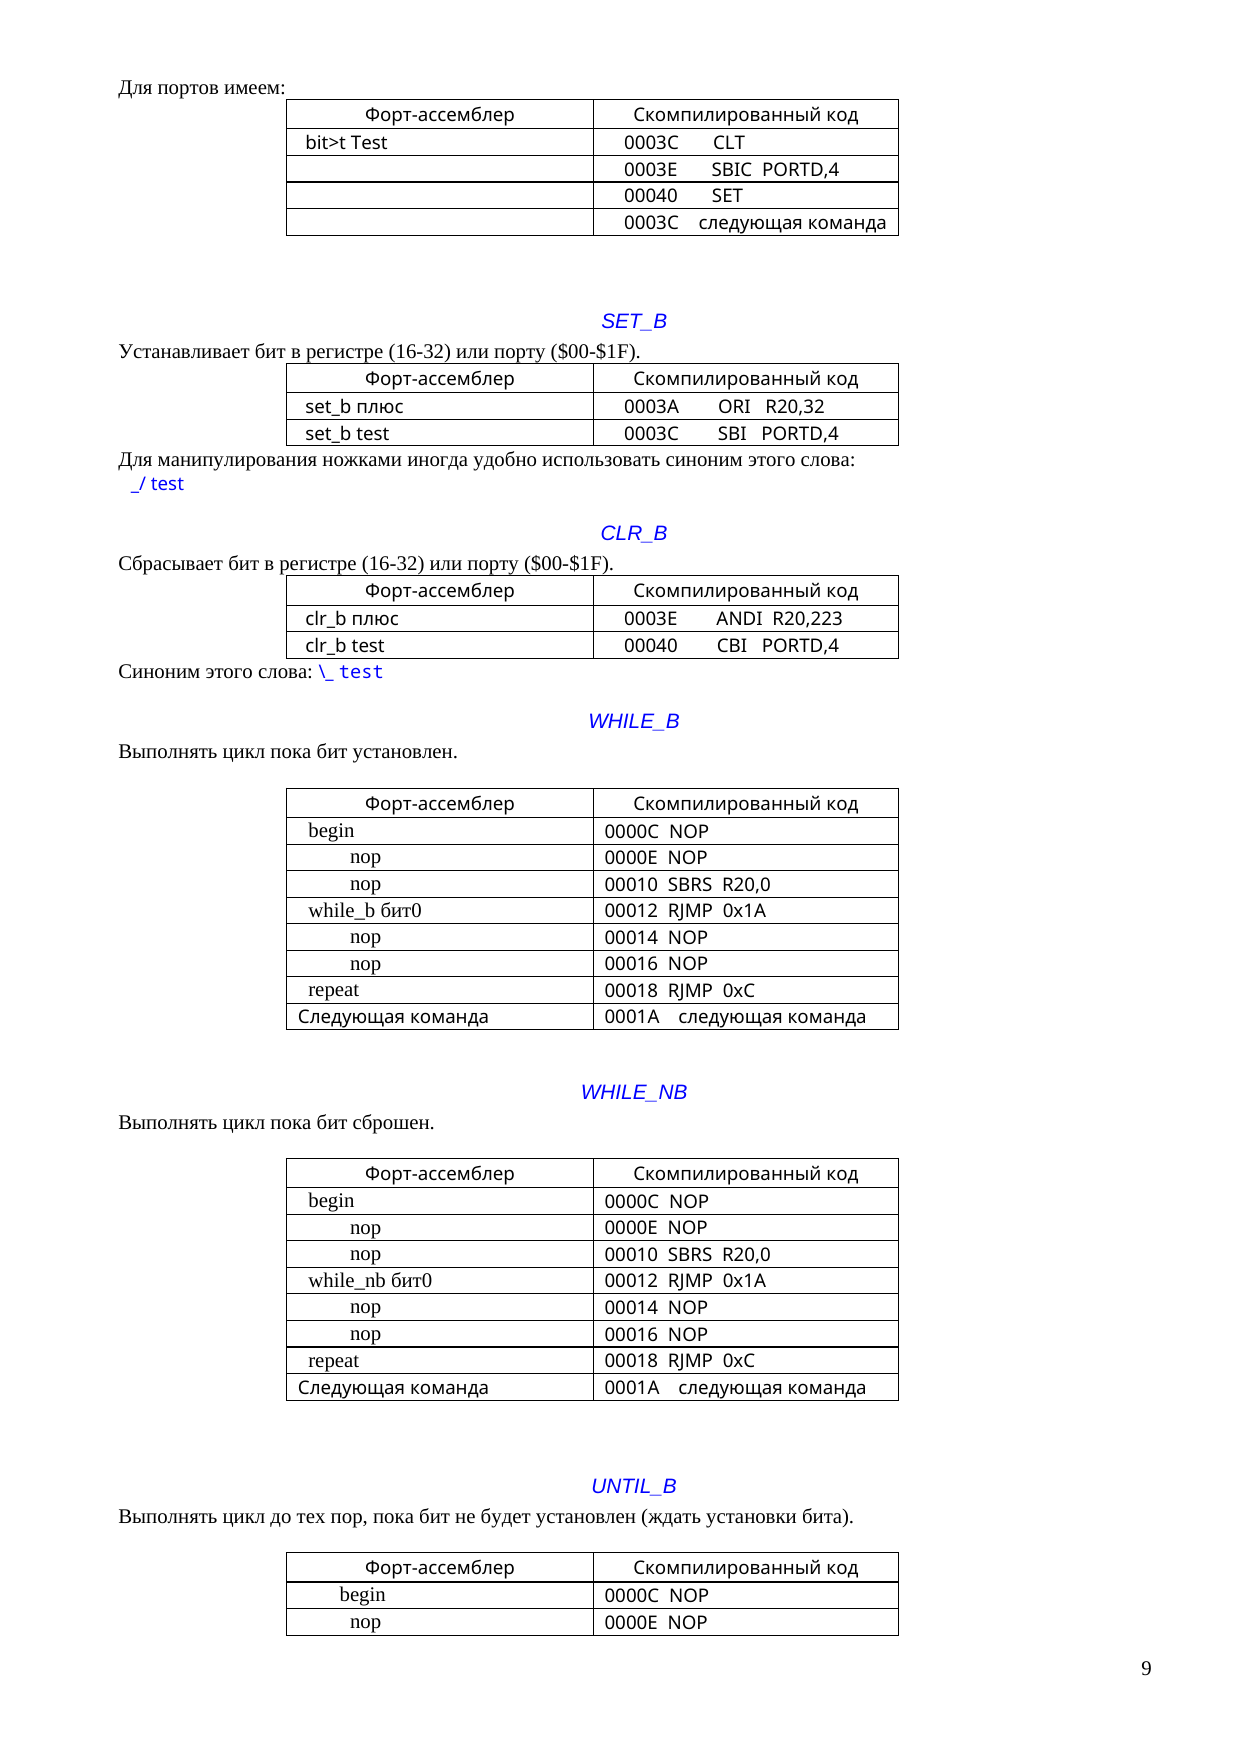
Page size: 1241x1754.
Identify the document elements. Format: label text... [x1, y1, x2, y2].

table_cell 0000E NOP [594, 1609, 898, 1634]
text Выполнять цикл до тех пор, пока бит не будет установлен (ждать установки бита). [118, 1504, 1152, 1528]
table_header Форт-ассемблер [287, 1159, 593, 1187]
table_cell 0003A ORI R20,32 [594, 393, 898, 419]
subtitle WHILE_B [118, 709, 1152, 733]
table_cell while_nb бит0 [287, 1268, 593, 1293]
table_cell 00018 RJMP 0xC [594, 977, 898, 1003]
table_cell 00040 SET [594, 183, 898, 208]
table_cell while_b бит0 [287, 898, 593, 923]
table_cell begin [287, 1583, 593, 1608]
table_cell 0000E NOP [594, 845, 898, 870]
text Сбрасывает бит в регистре (16-32) или порту ($00-$1F). [118, 551, 1152, 575]
table_cell 0000E NOP [594, 1215, 898, 1240]
table_cell [287, 183, 593, 208]
table_cell 00040 CBI PORTD,4 [594, 632, 898, 658]
text Выполнять цикл пока бит сброшен. [118, 1110, 1152, 1134]
table_cell 0001A следующая команда [594, 1004, 898, 1029]
subtitle CLR_B [118, 521, 1152, 545]
table_cell 0000C NOP [594, 818, 898, 843]
table_cell bit>t Test [287, 129, 593, 155]
table_cell 0003C CLT [594, 129, 898, 155]
table_cell 00012 RJMP 0x1A [594, 898, 898, 923]
subtitle UNTIL_B [118, 1474, 1152, 1498]
table_cell [287, 209, 593, 234]
table_cell 0000C NOP [594, 1583, 898, 1608]
table_cell clr_b плюс [287, 606, 593, 631]
table_header Форт-ассемблер [287, 364, 593, 392]
table_cell nop [287, 951, 593, 976]
table_header Скомпилированный код [594, 576, 898, 604]
text Для манипулирования ножками иногда удобно использовать синоним этого слова: [118, 446, 1152, 471]
table_cell 00018 RJMP 0xC [594, 1348, 898, 1373]
table_cell clr_b test [287, 632, 593, 658]
subtitle SET_B [118, 309, 1152, 333]
table_header Скомпилированный код [594, 1159, 898, 1187]
table_header Форт-ассемблер [287, 100, 593, 128]
table_cell 00012 RJMP 0x1A [594, 1268, 898, 1293]
table_header Скомпилированный код [594, 1553, 898, 1581]
table_cell Следующая команда [287, 1374, 593, 1399]
table_cell 00014 NOP [594, 924, 898, 950]
table_cell nop [287, 871, 593, 897]
table_cell 00014 NOP [594, 1294, 898, 1320]
table_header Скомпилированный код [594, 364, 898, 392]
table_header Форт-ассемблер [287, 789, 593, 817]
table_cell 00016 NOP [594, 951, 898, 976]
table_cell 00010 SBRS R20,0 [594, 871, 898, 897]
table_cell nop [287, 1215, 593, 1240]
table_header Форт-ассемблер [287, 1553, 593, 1581]
table_header Форт-ассемблер [287, 576, 593, 604]
table_cell 00010 SBRS R20,0 [594, 1241, 898, 1267]
table_cell 0003E SBIC PORTD,4 [594, 156, 898, 181]
table_cell Следующая команда [287, 1004, 593, 1029]
table_cell begin [287, 1188, 593, 1214]
table_cell nop [287, 1321, 593, 1346]
table_cell nop [287, 924, 593, 950]
text Для портов имеем: [118, 75, 1152, 99]
text _/ test [126, 471, 1152, 496]
table_cell 0003C следующая команда [594, 209, 898, 234]
table_header Скомпилированный код [594, 100, 898, 128]
table_cell set_b test [287, 420, 593, 445]
table_cell nop [287, 1609, 593, 1634]
text Выполнять цикл пока бит установлен. [118, 739, 1152, 763]
table_cell nop [287, 845, 593, 870]
table_cell nop [287, 1294, 593, 1320]
text Синоним этого слова: \_ test [118, 659, 1152, 684]
table_cell 0001A следующая команда [594, 1374, 898, 1399]
table_cell repeat [287, 977, 593, 1003]
subtitle WHILE_NB [118, 1079, 1152, 1103]
table_cell repeat [287, 1348, 593, 1373]
text Устанавливает бит в регистре (16-32) или порту ($00-$1F). [118, 339, 1152, 363]
table_cell 0003C SBI PORTD,4 [594, 420, 898, 445]
table_cell [287, 156, 593, 181]
table_cell begin [287, 818, 593, 843]
table_header Скомпилированный код [594, 789, 898, 817]
table_cell nop [287, 1241, 593, 1267]
table_cell set_b плюс [287, 393, 593, 419]
table_cell 0000C NOP [594, 1188, 898, 1214]
table_cell 00016 NOP [594, 1321, 898, 1346]
table_cell 0003E ANDI R20,223 [594, 606, 898, 631]
